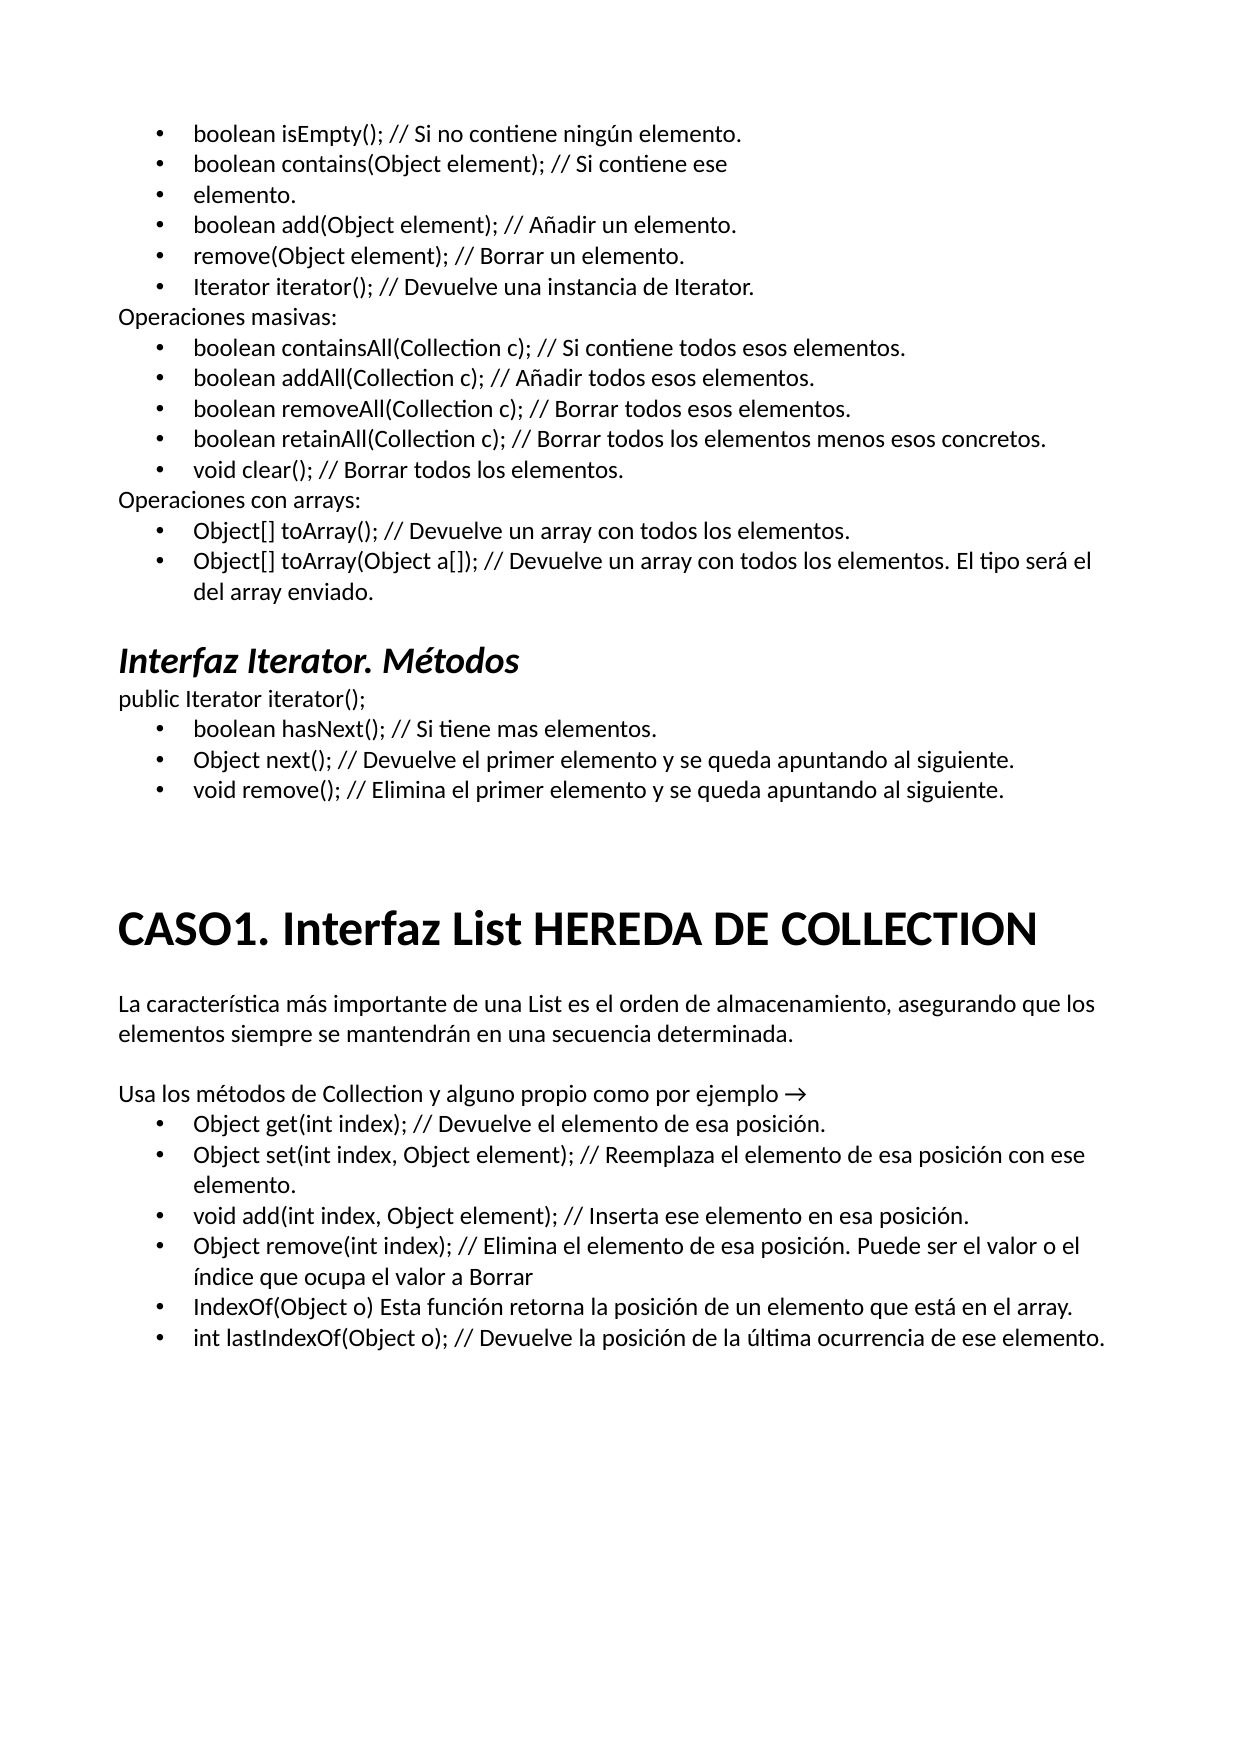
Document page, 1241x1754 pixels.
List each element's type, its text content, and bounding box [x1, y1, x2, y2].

list boolean isEmpty(); // Si no contiene ningún elemento. [156, 118, 1122, 149]
list Object[] toArray(Object a[]); // Devuelve un array con todos los elementos. El tipo será el del array enviado. [156, 545, 1122, 606]
list int lastIndexOf(Object o); // Devuelve la posición de la última ocurrencia de ese elemento. [156, 1322, 1122, 1352]
list remove(Object element); // Borrar un elemento. [156, 240, 1122, 271]
list Iterator iterator(); // Devuelve una instancia de Iterator. [156, 271, 1122, 301]
list elemento. [156, 179, 1122, 210]
list void clear(); // Borrar todos los elementos. [156, 454, 1122, 484]
text public Iterator iterator(); [118, 683, 1122, 713]
list boolean addAll(Collection c); // Añadir todos esos elementos. [156, 362, 1122, 393]
list Object set(int index, Object element); // Reemplaza el elemento de esa posición con ese elemento. [156, 1139, 1122, 1200]
list IndexOf(Object o) Esta función retorna la posición de un elemento que está en el array. [156, 1291, 1122, 1322]
list boolean add(Object element); // Añadir un elemento. [156, 210, 1122, 240]
text Interfaz Iterator. Métodos [118, 637, 1122, 683]
list Operaciones con arrays: [81, 484, 1122, 515]
list Object get(int index); // Devuelve el elemento de esa posición. [156, 1108, 1122, 1139]
list Object remove(int index); // Elimina el elemento de esa posición. Puede ser el valor o el índice que ocupa el valor a Borrar [156, 1230, 1122, 1291]
list boolean containsAll(Collection c); // Si contiene todos esos elementos. [156, 332, 1122, 362]
text Usa los métodos de Collection y alguno propio como por ejemplo → [118, 1078, 1122, 1108]
list Object[] toArray(); // Devuelve un array con todos los elementos. [156, 515, 1122, 545]
list Object next(); // Devuelve el primer elemento y se queda apuntando al siguiente. [156, 744, 1122, 774]
text CASO1. Interfaz List HEREDA DE COLLECTION [118, 896, 1122, 957]
list boolean removeAll(Collection c); // Borrar todos esos elementos. [156, 393, 1122, 423]
text Operaciones masivas: [118, 301, 1122, 332]
list boolean retainAll(Collection c); // Borrar todos los elementos menos esos concretos. [156, 423, 1122, 454]
list void remove(); // Elimina el primer elemento y se queda apuntando al siguiente. [156, 774, 1122, 805]
list boolean contains(Object element); // Si contiene ese [156, 149, 1122, 179]
text La característica más importante de una List es el orden de almacenamiento, asegurando que los elementos siempre se mantendrán en una secuencia determinada. [118, 988, 1122, 1049]
list void add(int index, Object element); // Inserta ese elemento en esa posición. [156, 1200, 1122, 1230]
list boolean hasNext(); // Si tiene mas elementos. [156, 713, 1122, 744]
